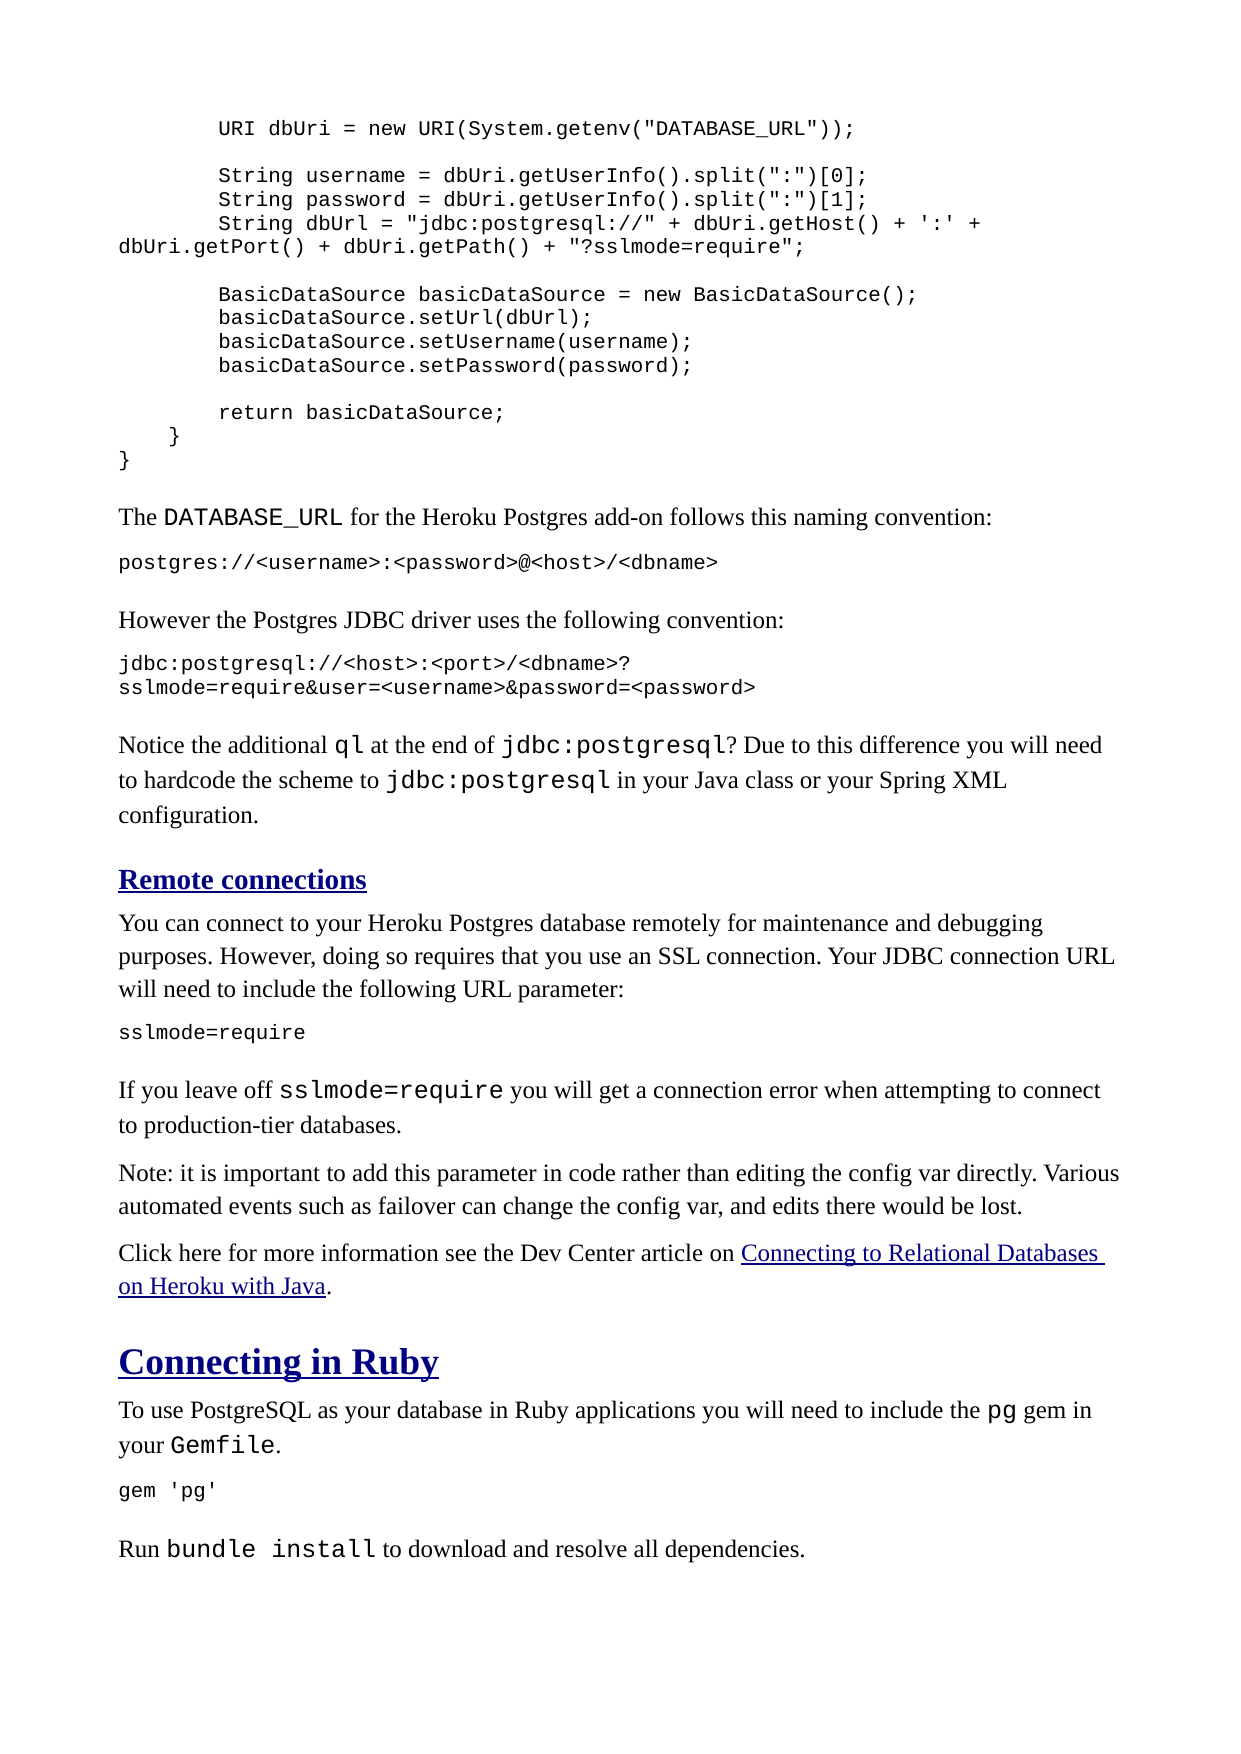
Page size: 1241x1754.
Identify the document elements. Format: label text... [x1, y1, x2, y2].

subtitle Connecting in Ruby [118, 1340, 1122, 1383]
text However the Postgres JDBC driver uses the following convention: [118, 605, 1122, 634]
text If you leave off sslmode=require you will get a connection error when attempting to connect to production-tier databases. [118, 1075, 1122, 1139]
text basicDataSource.setUrl(dbUrl); [118, 307, 1122, 331]
subtitle Remote connections [118, 862, 1122, 896]
text sslmode=require [118, 1022, 1122, 1046]
text To use PostgreSQL as your database in Ruby applications you will need to include the pg gem in your Gemfile. [118, 1395, 1122, 1461]
text basicDataSource.setUsername(username); [118, 331, 1122, 354]
text return basicDataSource; [118, 402, 1122, 426]
text String password = dbUri.getUserInfo().split(":")[1]; [118, 189, 1122, 213]
text The DATABASE_URL for the Heroku Postgres add-on follows this naming convention: [118, 502, 1122, 533]
text You can connect to your Heroku Postgres database remotely for maintenance and debugging purposes. However, doing so requires that you use an SSL connection. Your JDBC connection URL will need to include the following URL parameter: [118, 908, 1122, 1003]
text jdbc:postgresql://<host>:<port>/<dbname>?sslmode=require&user=<username>&password=<password> [118, 653, 1122, 700]
text String dbUrl = "jdbc:postgresql://" + dbUri.getHost() + ':' + dbUri.getPort() + dbUri.getPath() + "?sslmode=require"; [118, 213, 1122, 260]
text postgres://<username>:<password>@<host>/<dbname> [118, 552, 1122, 576]
text Click here for more information see the Dev Center article on Connecting to Relational Databases on Heroku with Java. [118, 1238, 1122, 1300]
text Notice the additional ql at the end of jdbc:postgresql? Due to this difference you will need to hardcode the scheme to jdbc:postgresql in your Java class or your Spring XML configuration. [118, 730, 1122, 829]
text basicDataSource.setPassword(password); [118, 354, 1122, 378]
text Note: it is important to add this parameter in code rather than editing the config var directly. Various automated events such as failover can change the config var, and edits there would be lost. [118, 1158, 1122, 1219]
text } [118, 449, 1122, 473]
text gem 'pg' [118, 1481, 1122, 1504]
text String username = dbUri.getUserInfo().split(":")[0]; [118, 165, 1122, 189]
text } [118, 426, 1122, 449]
text URI dbUri = new URI(System.getenv("DATABASE_URL")); [118, 118, 1122, 142]
text Run bundle install to download and resolve all dependencies. [118, 1534, 1122, 1564]
text BasicDataSource basicDataSource = new BasicDataSource(); [118, 284, 1122, 307]
